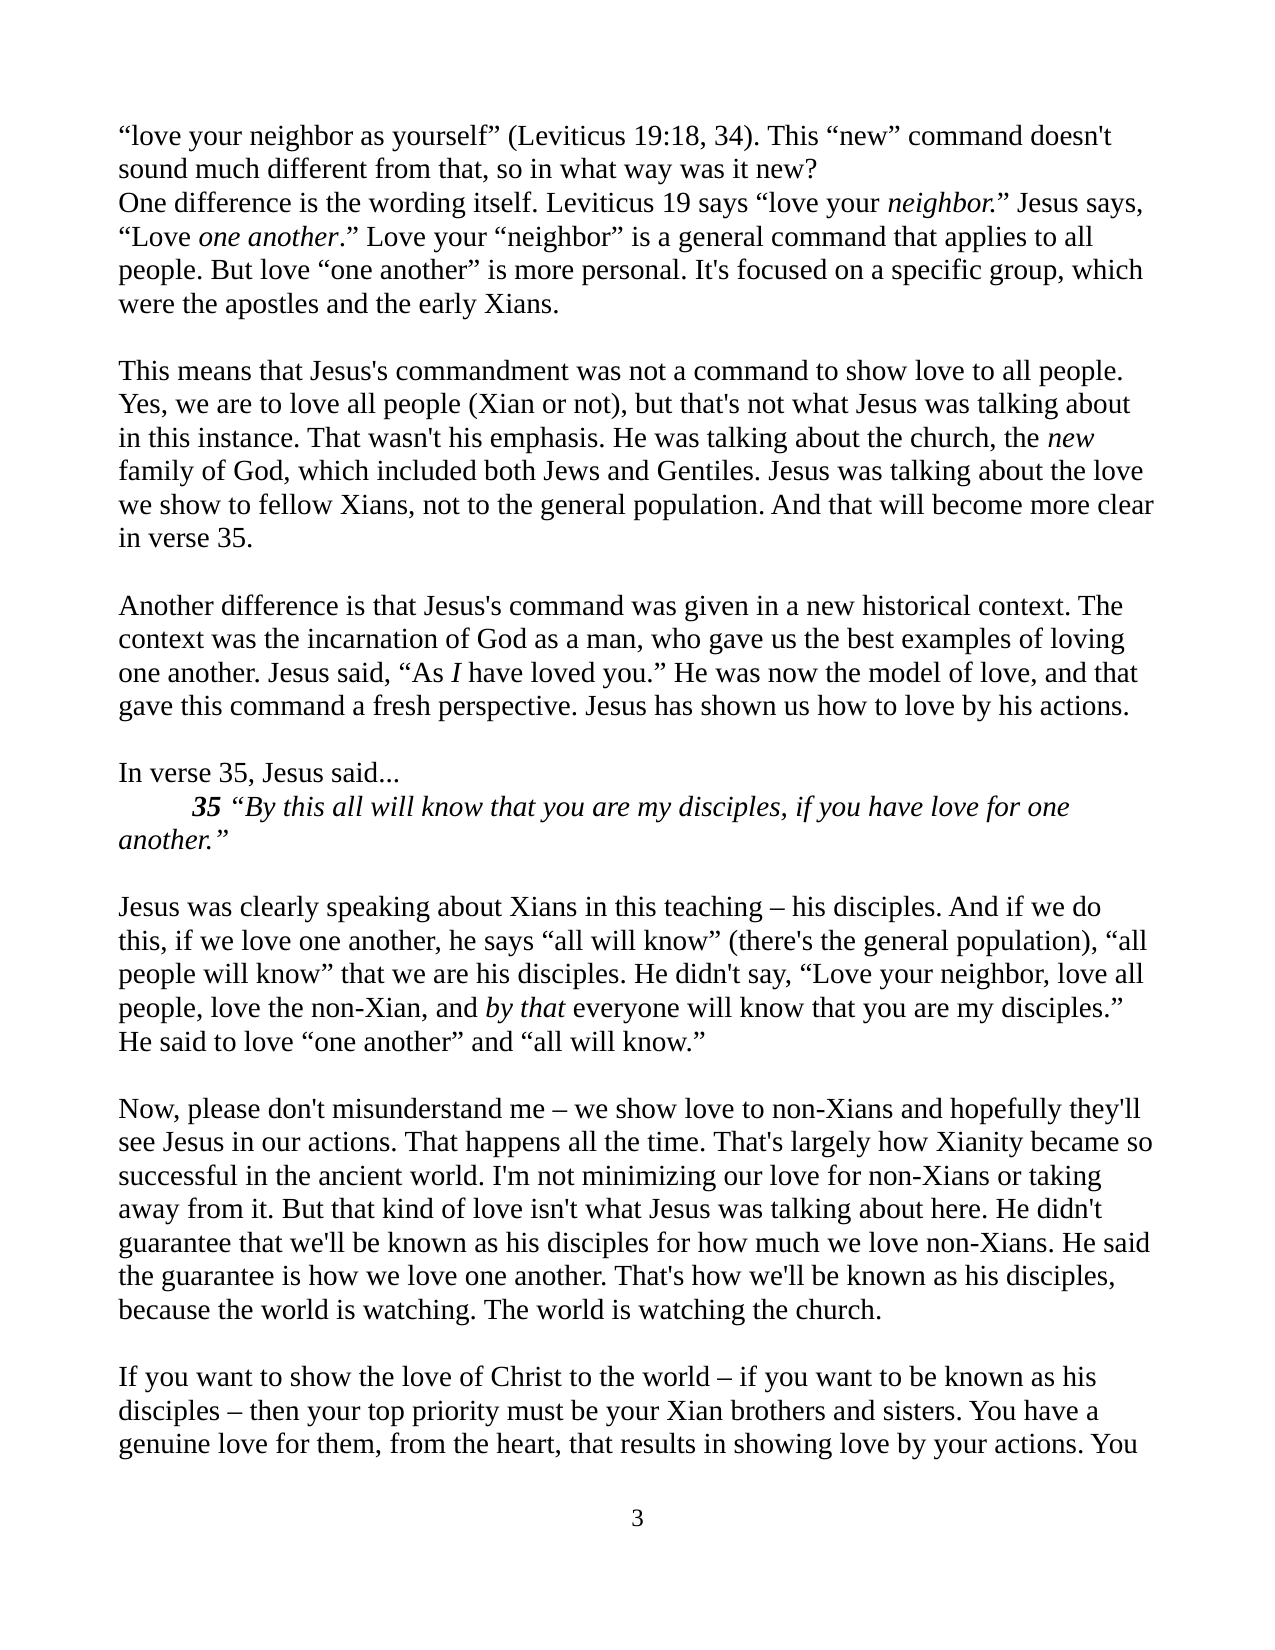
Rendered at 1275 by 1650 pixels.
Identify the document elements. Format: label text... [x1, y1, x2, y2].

text Jesus was clearly speaking about Xians in this teaching – his disciples. And if we do this, if we love one another, he says “all will know” (there's the general population), “all people will know” that we are his disciples. He didn't say, “Love your neighbor, love all people, love the non-Xian, and by that everyone will know that you are my disciples.” He said to love “one another” and “all will know.” [118, 889, 1157, 1057]
text This means that Jesus's commandment was not a command to show love to all people. Yes, we are to love all people (Xian or not), but that's not what Jesus was talking about in this instance. That wasn't his emphasis. He was talking about the church, the new family of God, which included both Jews and Gentiles. Jesus was talking about the love we show to fellow Xians, not to the general population. And that will become more clear in verse 35. [118, 353, 1157, 554]
text 35 “By this all will know that you are my disciples, if you have love for one another.” [118, 789, 1157, 856]
text Another difference is that Jesus's command was given in a new historical context. The context was the incarnation of God as a man, who gave us the best examples of loving one another. Jesus said, “As I have loved you.” He was now the model of love, and that gave this command a fresh perspective. Jesus has shown us how to love by his actions. [118, 588, 1157, 722]
text “love your neighbor as yourself” (Leviticus 19:18, 34). This “new” command doesn't sound much different from that, so in what way was it new? [118, 118, 1157, 185]
text If you want to show the love of Christ to the world – if you want to be known as his disciples – then your top priority must be your Xian brothers and sisters. You have a genuine love for them, from the heart, that results in showing love by your actions. You [118, 1359, 1157, 1460]
text In verse 35, Jesus said... [118, 755, 1157, 789]
text Now, please don't misunderstand me – we show love to non-Xians and hopefully they'll see Jesus in our actions. That happens all the time. That's largely how Xianity became so successful in the ancient world. I'm not minimizing our love for non-Xians or taking away from it. But that kind of love isn't what Jesus was talking about here. He didn't guarantee that we'll be known as his disciples for how much we love non-Xians. He said the guarantee is how we love one another. That's how we'll be known as his disciples, because the world is watching. The world is watching the church. [118, 1091, 1157, 1326]
text One difference is the wording itself. Leviticus 19 says “love your neighbor.” Jesus says, “Love one another.” Love your “neighbor” is a general command that applies to all people. But love “one another” is more personal. It's focused on a specific group, which were the apostles and the early Xians. [118, 185, 1157, 319]
